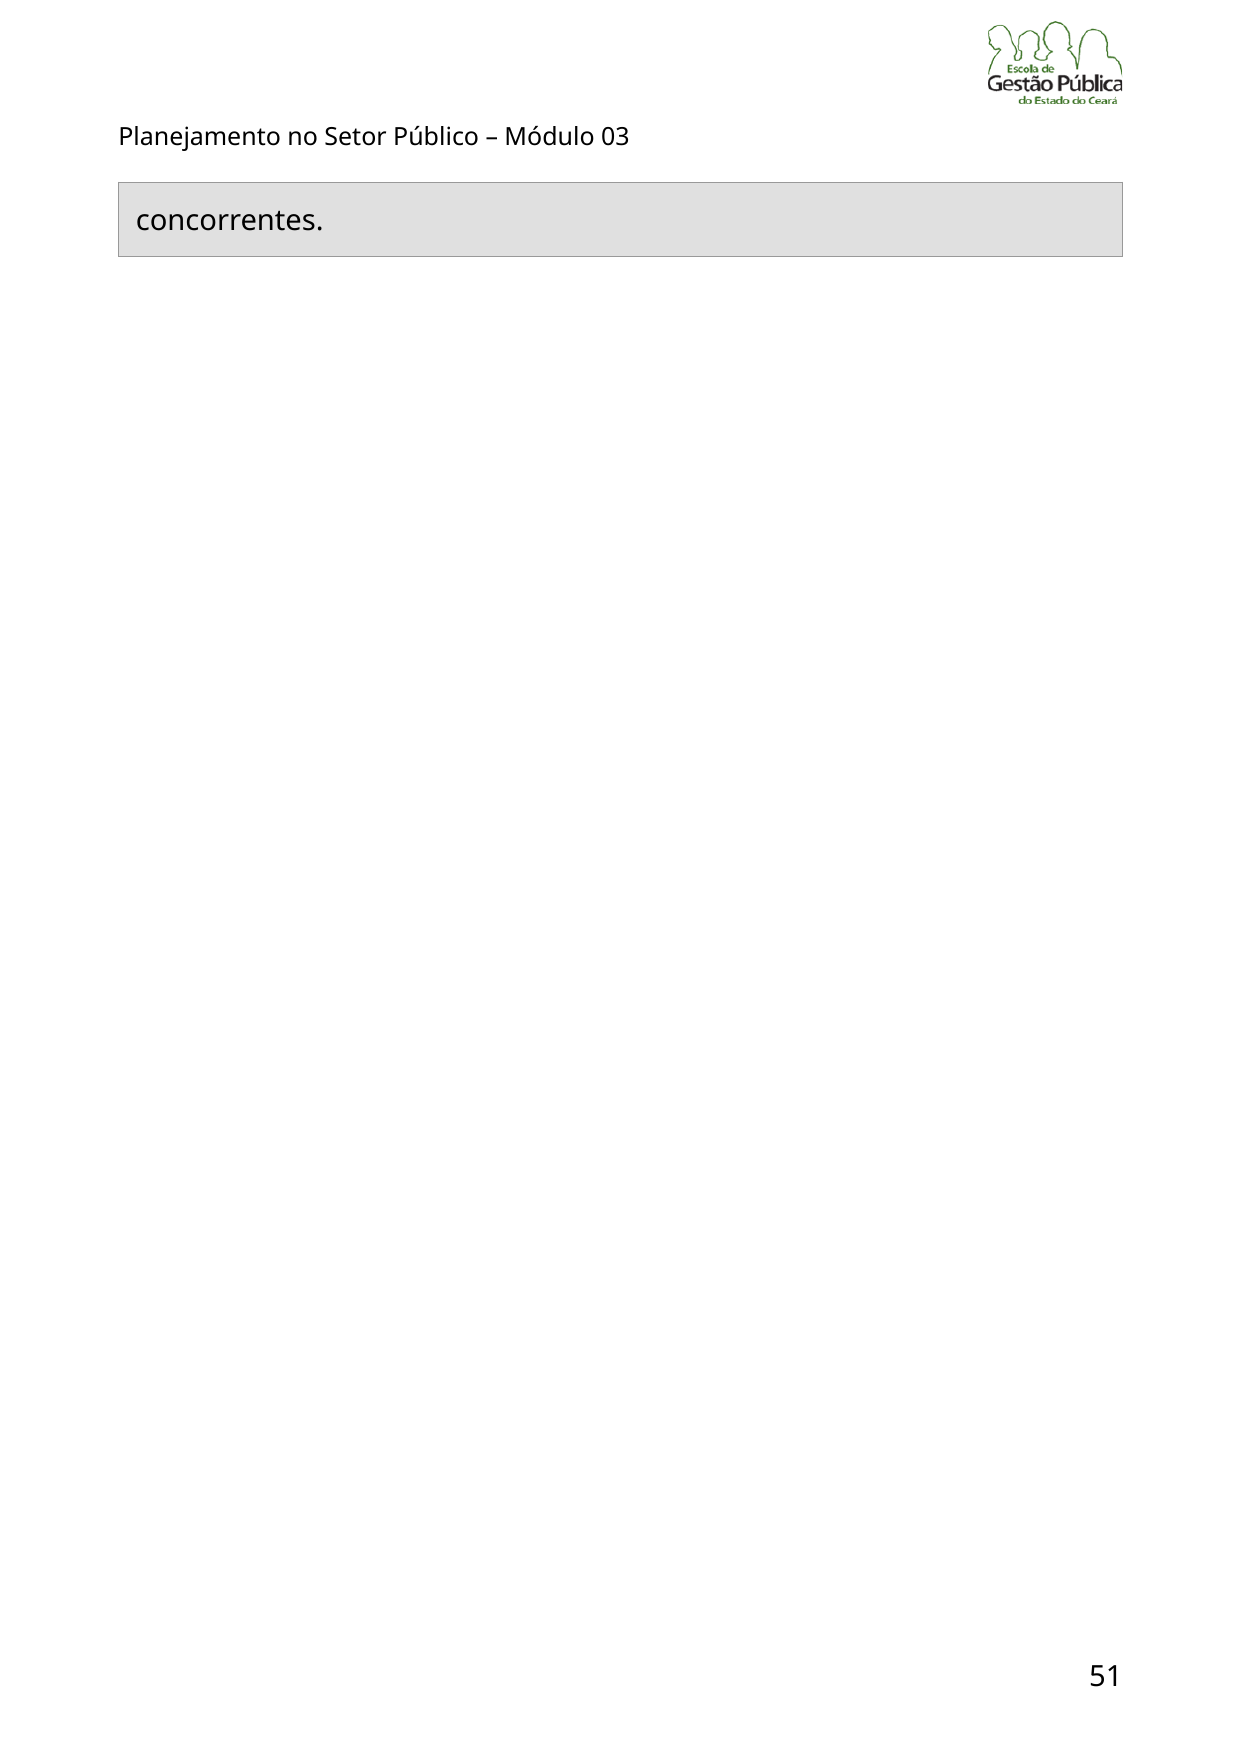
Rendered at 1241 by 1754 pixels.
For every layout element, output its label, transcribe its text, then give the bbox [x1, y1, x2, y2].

picture [118, 21, 1123, 104]
table_header concorrentes. [119, 183, 1122, 256]
